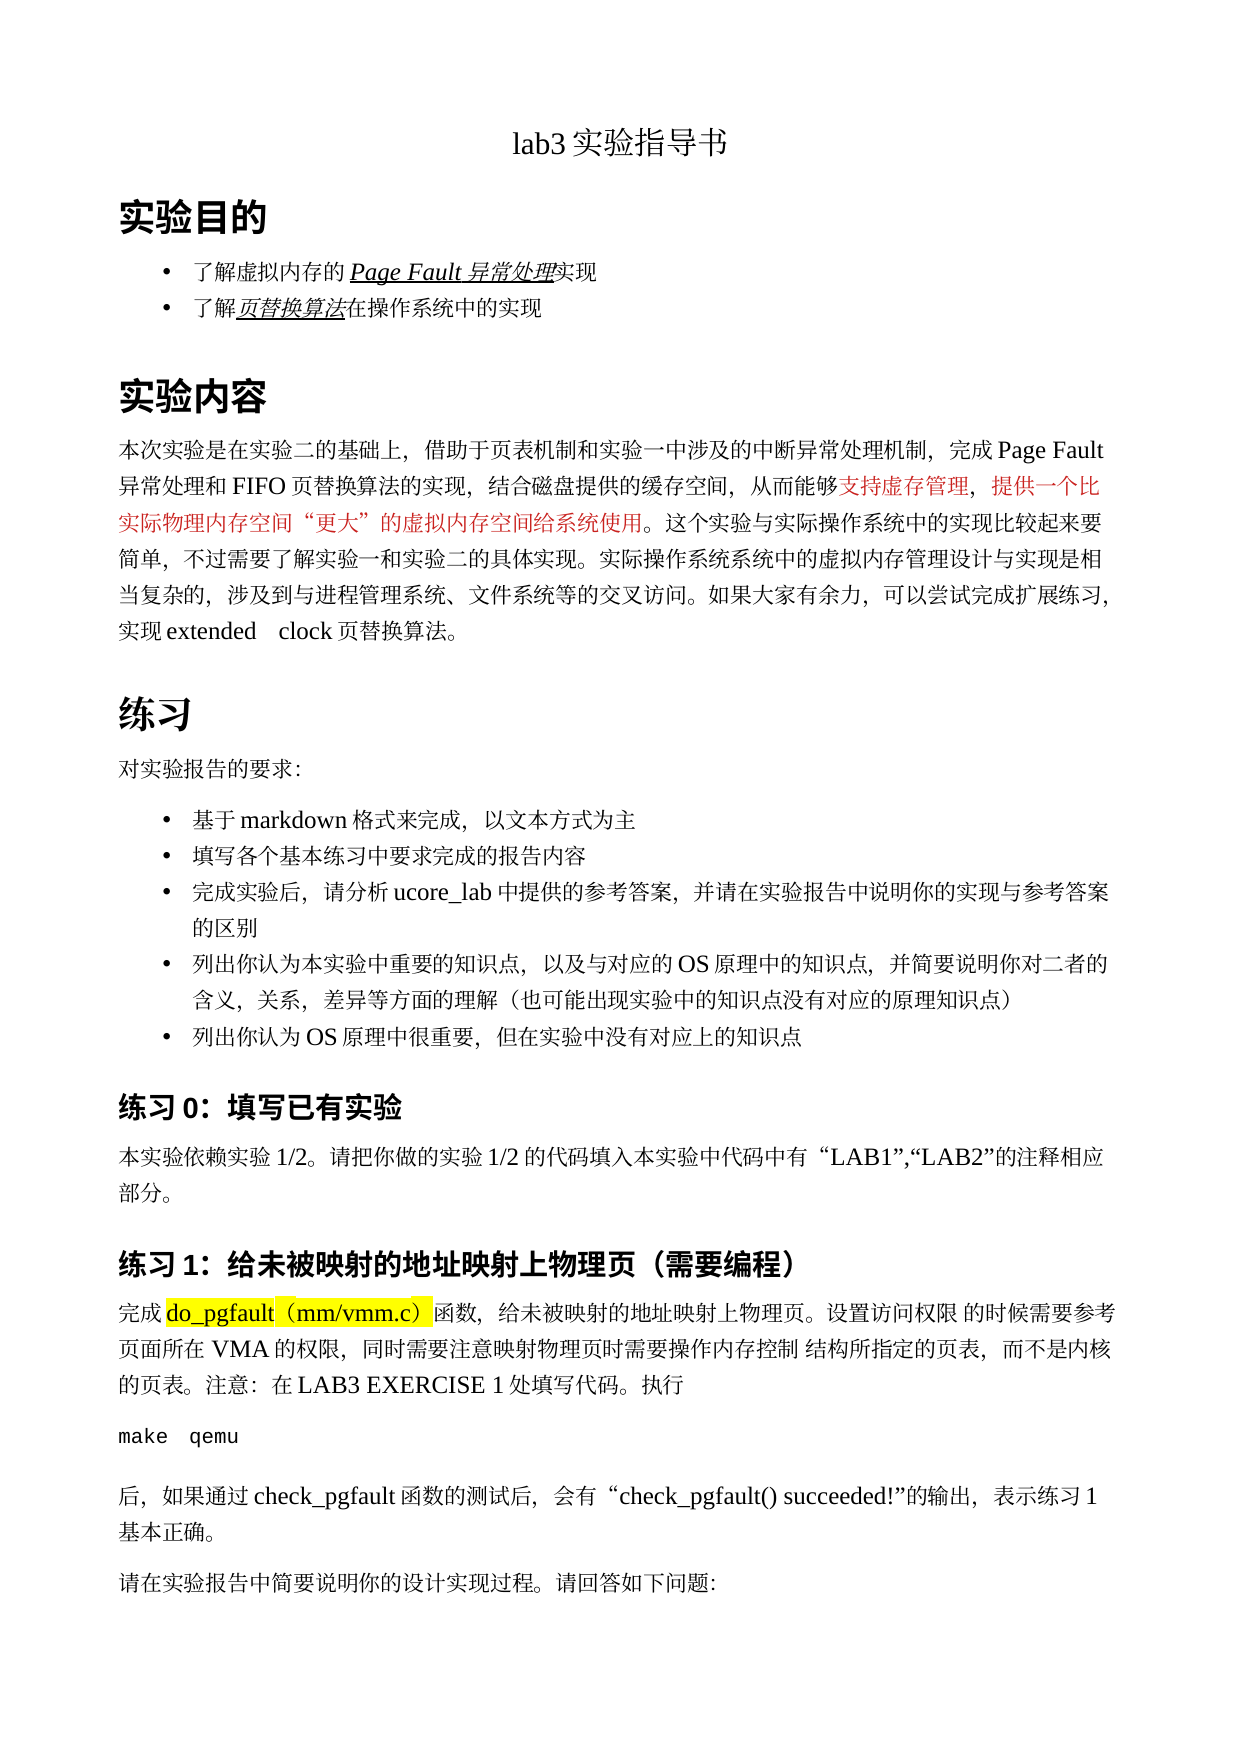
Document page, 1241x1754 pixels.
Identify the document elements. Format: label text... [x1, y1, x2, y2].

text 请在实验报告中简要说明你的设计实现过程。请回答如下问题： [118, 1566, 1122, 1597]
list 填写各个基本练习中要求完成的报告内容 [162, 839, 1122, 870]
subtitle 实验内容 [118, 367, 1122, 421]
text 本实验依赖实验1/2。请把你做的实验1/2的代码填入本实验中代码中有“LAB1”,“LAB2”的注释相应部分。 [118, 1140, 1122, 1207]
subtitle 练习0：填写已有实验 [118, 1085, 1122, 1127]
list 了解虚拟内存的Page Fault异常处理实现 [162, 255, 1122, 286]
text make qemu [118, 1419, 1122, 1449]
text 本次实验是在实验二的基础上，借助于页表机制和实验一中涉及的中断异常处理机制，完成Page Fault异常处理和FIFO页替换算法的实现，结合磁盘提供的缓存空间，从而能够支持虚存管理，提供一个比实际物理内存空间“更大”的虚拟内存空间给系统使用。这个实验与实际操作系统中的实现比较起来要简单，不过需要了解实验一和实验二的具体实现。实际操作系统系统中的虚拟内存管理设计与实现是相当复杂的，涉及到与进程管理系统、文件系统等的交叉访问。如果大家有余力，可以尝试完成扩展练习，实现extended clock页替换算法。 [118, 433, 1122, 646]
text lab3实验指导书 [118, 118, 1122, 163]
list 列出你认为OS原理中很重要，但在实验中没有对应上的知识点 [162, 1020, 1122, 1051]
text 完成do_pgfault（mm/vmm.c）函数，给未被映射的地址映射上物理页。设置访问权限 的时候需要参考页面所在 VMA 的权限，同时需要注意映射物理页时需要操作内存控制 结构所指定的页表，而不是内核的页表。注意：在LAB3 EXERCISE 1处填写代码。执行 [118, 1296, 1122, 1400]
list 了解页替换算法在操作系统中的实现 [162, 291, 1122, 322]
subtitle 练习1：给未被映射的地址映射上物理页（需要编程） [118, 1241, 1122, 1283]
subtitle 实验目的 [118, 188, 1122, 242]
subtitle 练习 [118, 686, 1122, 739]
text 对实验报告的要求： [118, 752, 1122, 783]
text 后，如果通过check_pgfault函数的测试后，会有“check_pgfault() succeeded!”的输出，表示练习1基本正确。 [118, 1479, 1122, 1547]
list 基于markdown格式来完成，以文本方式为主 [162, 803, 1122, 834]
list 列出你认为本实验中重要的知识点，以及与对应的OS原理中的知识点，并简要说明你对二者的含义，关系，差异等方面的理解（也可能出现实验中的知识点没有对应的原理知识点） [162, 947, 1122, 1015]
list 完成实验后，请分析ucore_lab中提供的参考答案，并请在实验报告中说明你的实现与参考答案的区别 [162, 875, 1122, 943]
